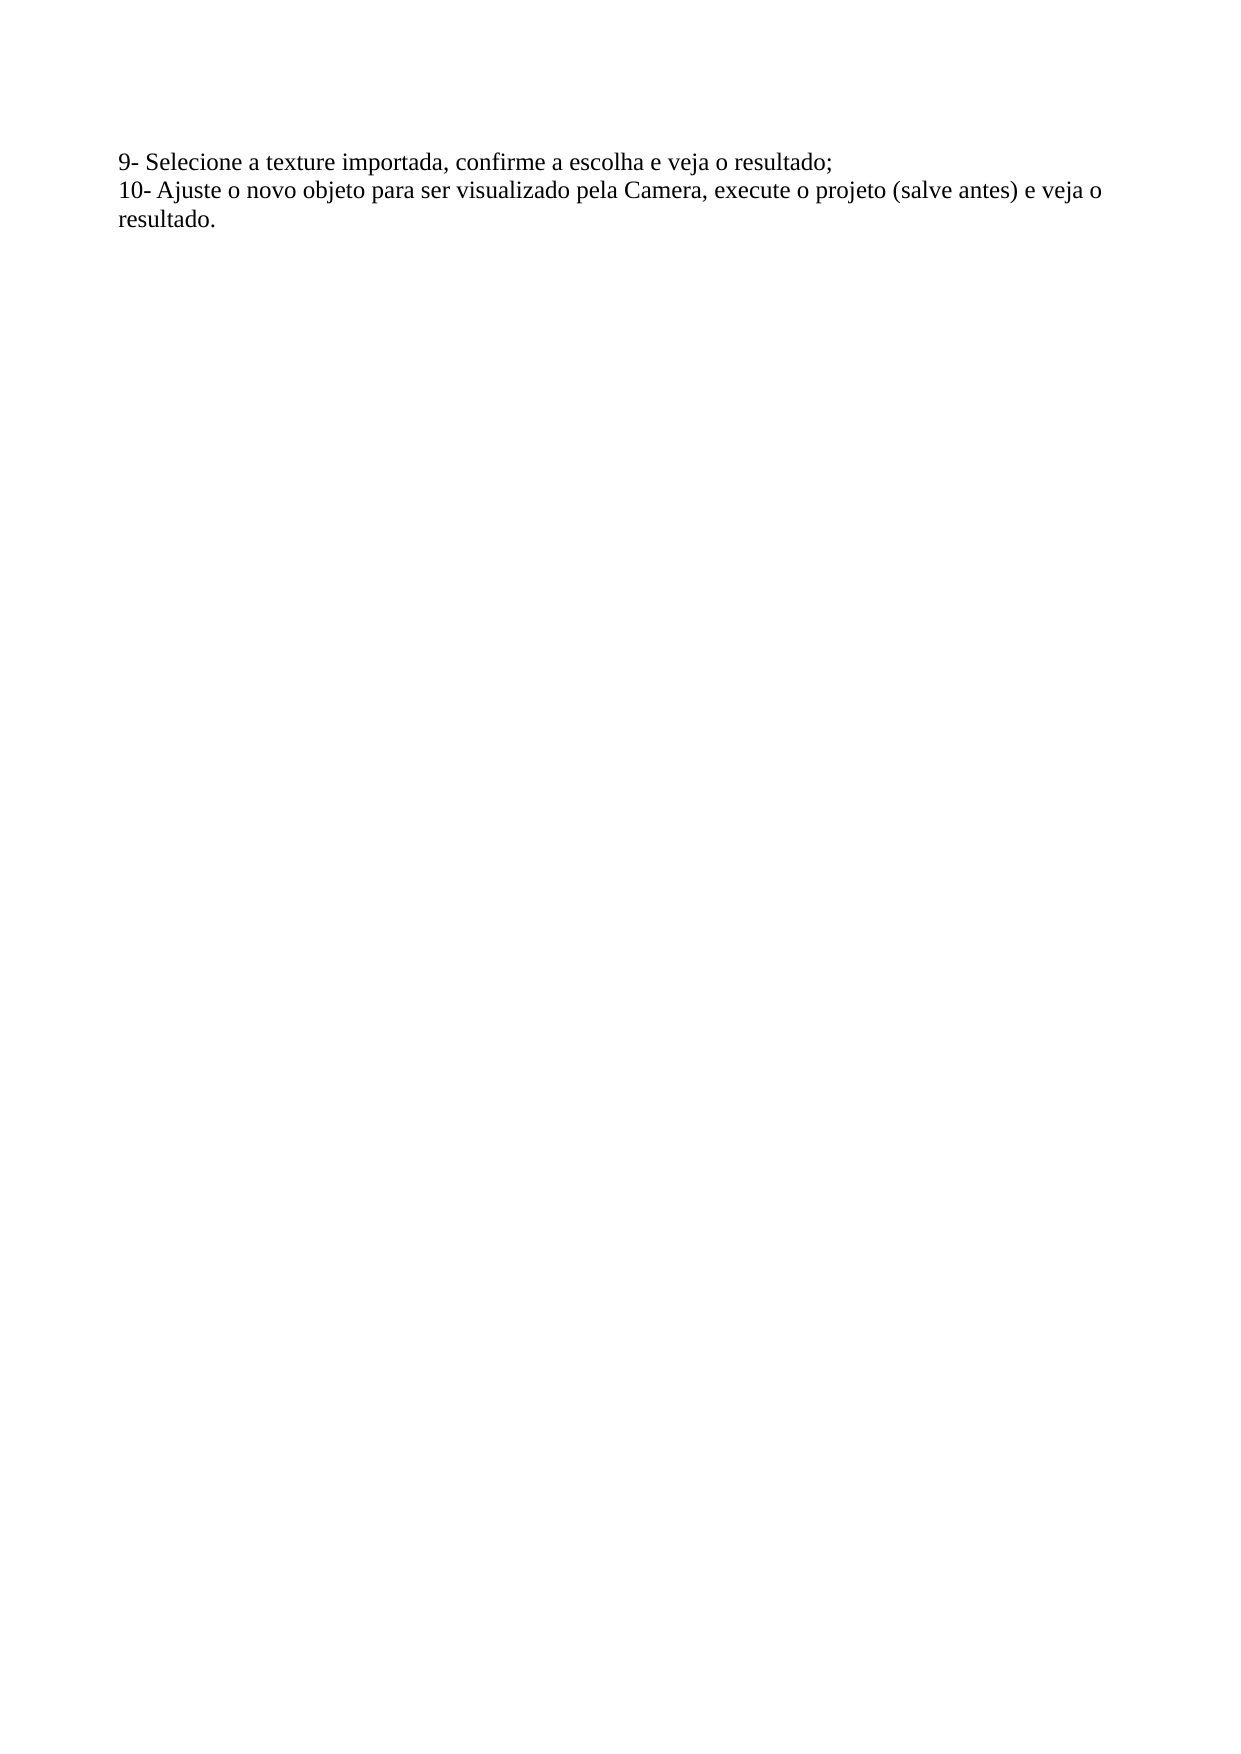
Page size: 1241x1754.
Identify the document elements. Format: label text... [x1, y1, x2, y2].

text 9- Selecione a texture importada, confirme a escolha e veja o resultado; [118, 147, 1122, 176]
text 10- Ajuste o novo objeto para ser visualizado pela Camera, execute o projeto (salve antes) e veja o resultado. [118, 176, 1122, 233]
